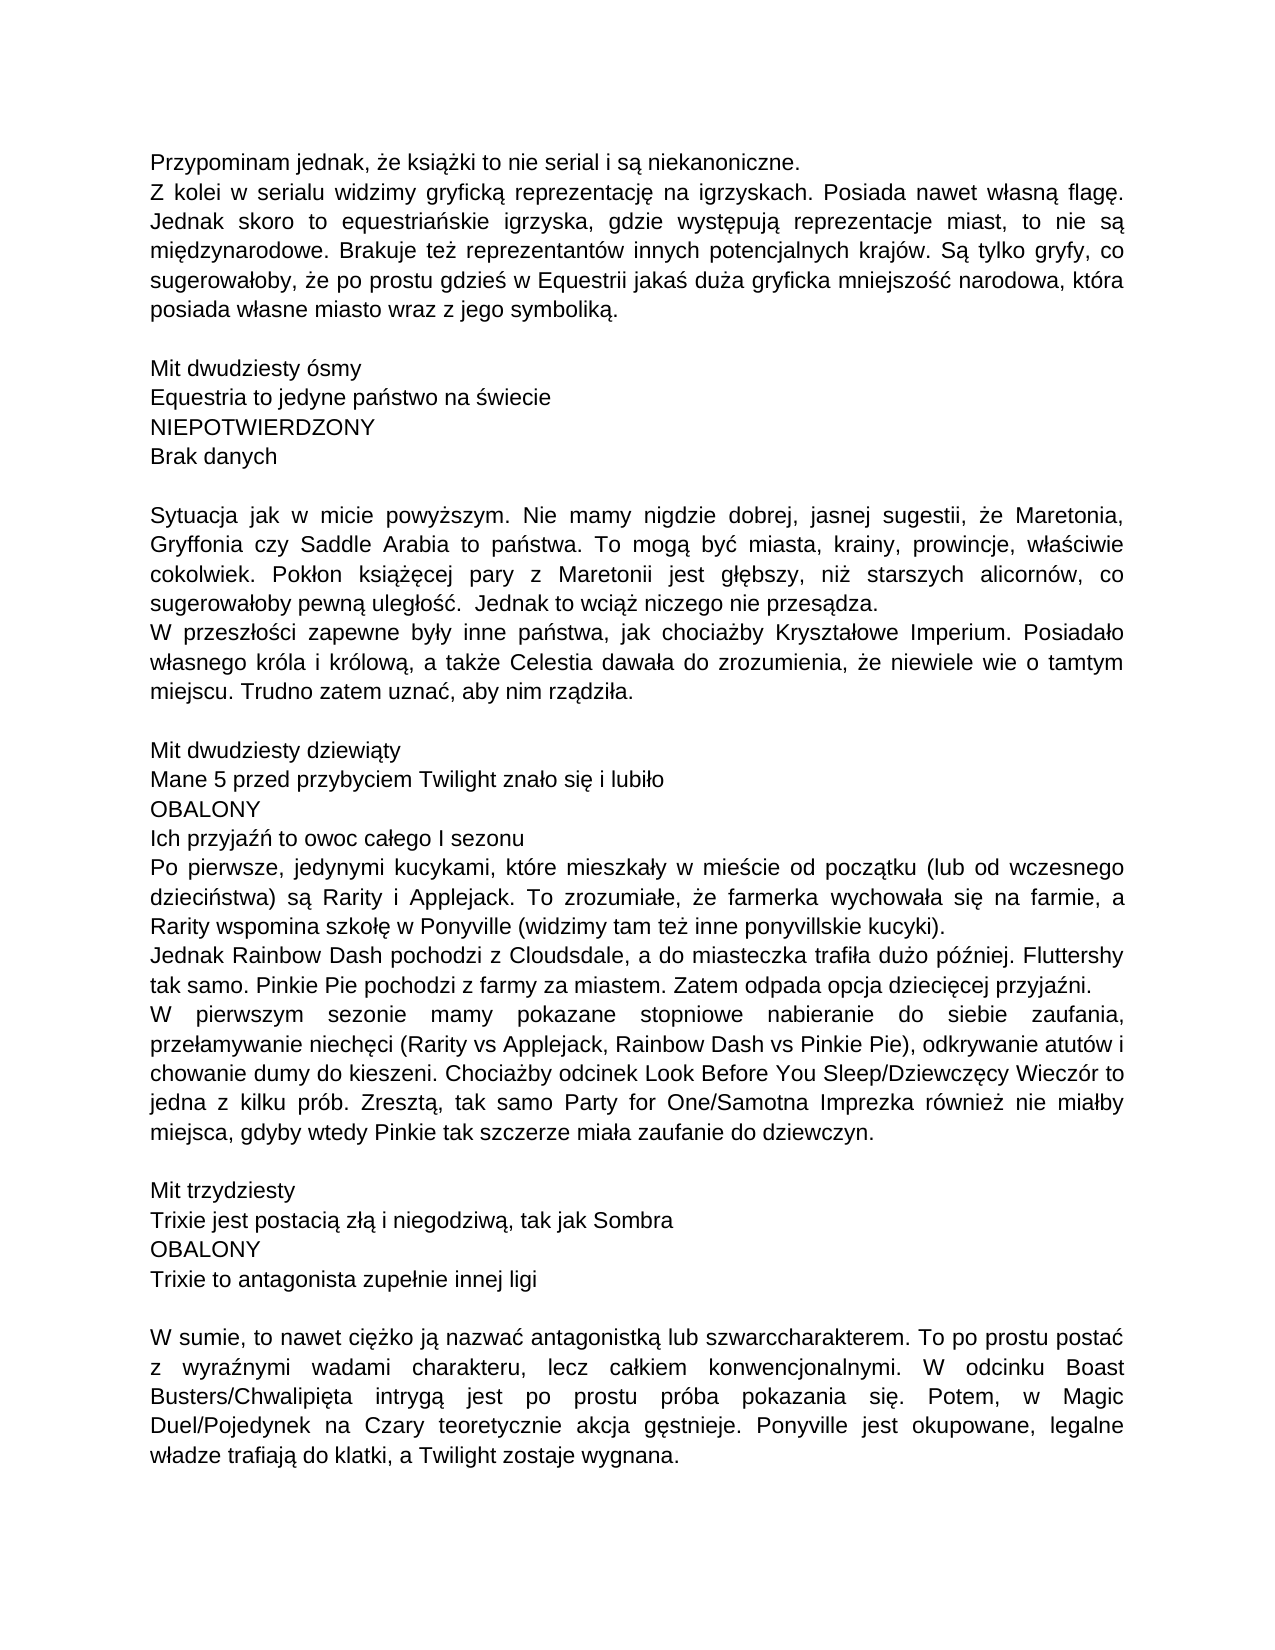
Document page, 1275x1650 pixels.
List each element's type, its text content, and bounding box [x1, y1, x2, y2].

text Sytuacja jak w micie powyższym. Nie mamy nigdzie dobrej, jasnej sugestii, że Maretonia, Gryffonia czy Saddle Arabia to państwa. To mogą być miasta, krainy, prowincje, właściwie cokolwiek. Pokłon książęcej pary z Maretonii jest głębszy, niż starszych alicornów, co sugerowałoby pewną uległość. Jednak to wciąż niczego nie przesądza. [150, 502, 1125, 616]
text Trixie jest postacią złą i niegodziwą, tak jak Sombra [150, 1207, 1125, 1233]
text Ich przyjaźń to owoc całego I sezonu [150, 826, 1125, 851]
text Jednak Rainbow Dash pochodzi z Cloudsdale, a do miasteczka trafiła dużo później. Fluttershy tak samo. Pinkie Pie pochodzi z farmy za miastem. Zatem odpada opcja dziecięcej przyjaźni. [150, 943, 1125, 998]
text Przypominam jednak, że książki to nie serial i są niekanoniczne. [150, 150, 1125, 176]
text W pierwszym sezonie mamy pokazane stopniowe nabieranie do siebie zaufania, przełamywanie niechęci (Rarity vs Applejack, Rainbow Dash vs Pinkie Pie), odkrywanie atutów i chowanie dumy do kieszeni. Chociażby odcinek Look Before You Sleep/Dziewczęcy Wieczór to jedna z kilku prób. Zresztą, tak samo Party for One/Samotna Imprezka również nie miałby miejsca, gdyby wtedy Pinkie tak szczerze miała zaufanie do dziewczyn. [150, 1002, 1125, 1145]
text Trixie to antagonista zupełnie innej ligi [150, 1266, 1125, 1292]
text NIEPOTWIERDZONY [150, 414, 1125, 440]
text Mit dwudziesty ósmy [150, 356, 1125, 381]
text Mit dwudziesty dziewiąty [150, 737, 1125, 763]
text Z kolei w serialu widzimy gryficką reprezentację na igrzyskach. Posiada nawet własną flagę. Jednak skoro to equestriańskie igrzyska, gdzie występują reprezentacje miast, to nie są międzynarodowe. Brakuje też reprezentantów innych potencjalnych krajów. Są tylko gryfy, co sugerowałoby, że po prostu gdzieś w Equestrii jakaś duża gryficka mniejszość narodowa, która posiada własne miasto wraz z jego symboliką. [150, 179, 1125, 322]
text OBALONY [150, 796, 1125, 822]
text Brak danych [150, 444, 1125, 469]
text Mit trzydziesty [150, 1178, 1125, 1204]
text W przeszłości zapewne były inne państwa, jak chociażby Kryształowe Imperium. Posiadało własnego króla i królową, a także Celestia dawała do zrozumienia, że niewiele wie o tamtym miejscu. Trudno zatem uznać, aby nim rządziła. [150, 620, 1125, 704]
text OBALONY [150, 1237, 1125, 1262]
text Po pierwsze, jedynymi kucykami, które mieszkały w mieście od początku (lub od wczesnego dzieciństwa) są Rarity i Applejack. To zrozumiałe, że farmerka wychowała się na farmie, a Rarity wspomina szkołę w Ponyville (widzimy tam też inne ponyvillskie kucyki). [150, 855, 1125, 939]
text Mane 5 przed przybyciem Twilight znało się i lubiło [150, 767, 1125, 792]
text Equestria to jedyne państwo na świecie [150, 385, 1125, 411]
text W sumie, to nawet ciężko ją nazwać antagonistką lub szwarccharakterem. To po prostu postać z wyraźnymi wadami charakteru, lecz całkiem konwencjonalnymi. W odcinku Boast Busters/Chwalipięta intrygą jest po prostu próba pokazania się. Potem, w Magic Duel/Pojedynek na Czary teoretycznie akcja gęstnieje. Ponyville jest okupowane, legalne władze trafiają do klatki, a Twilight zostaje wygnana. [150, 1325, 1125, 1468]
